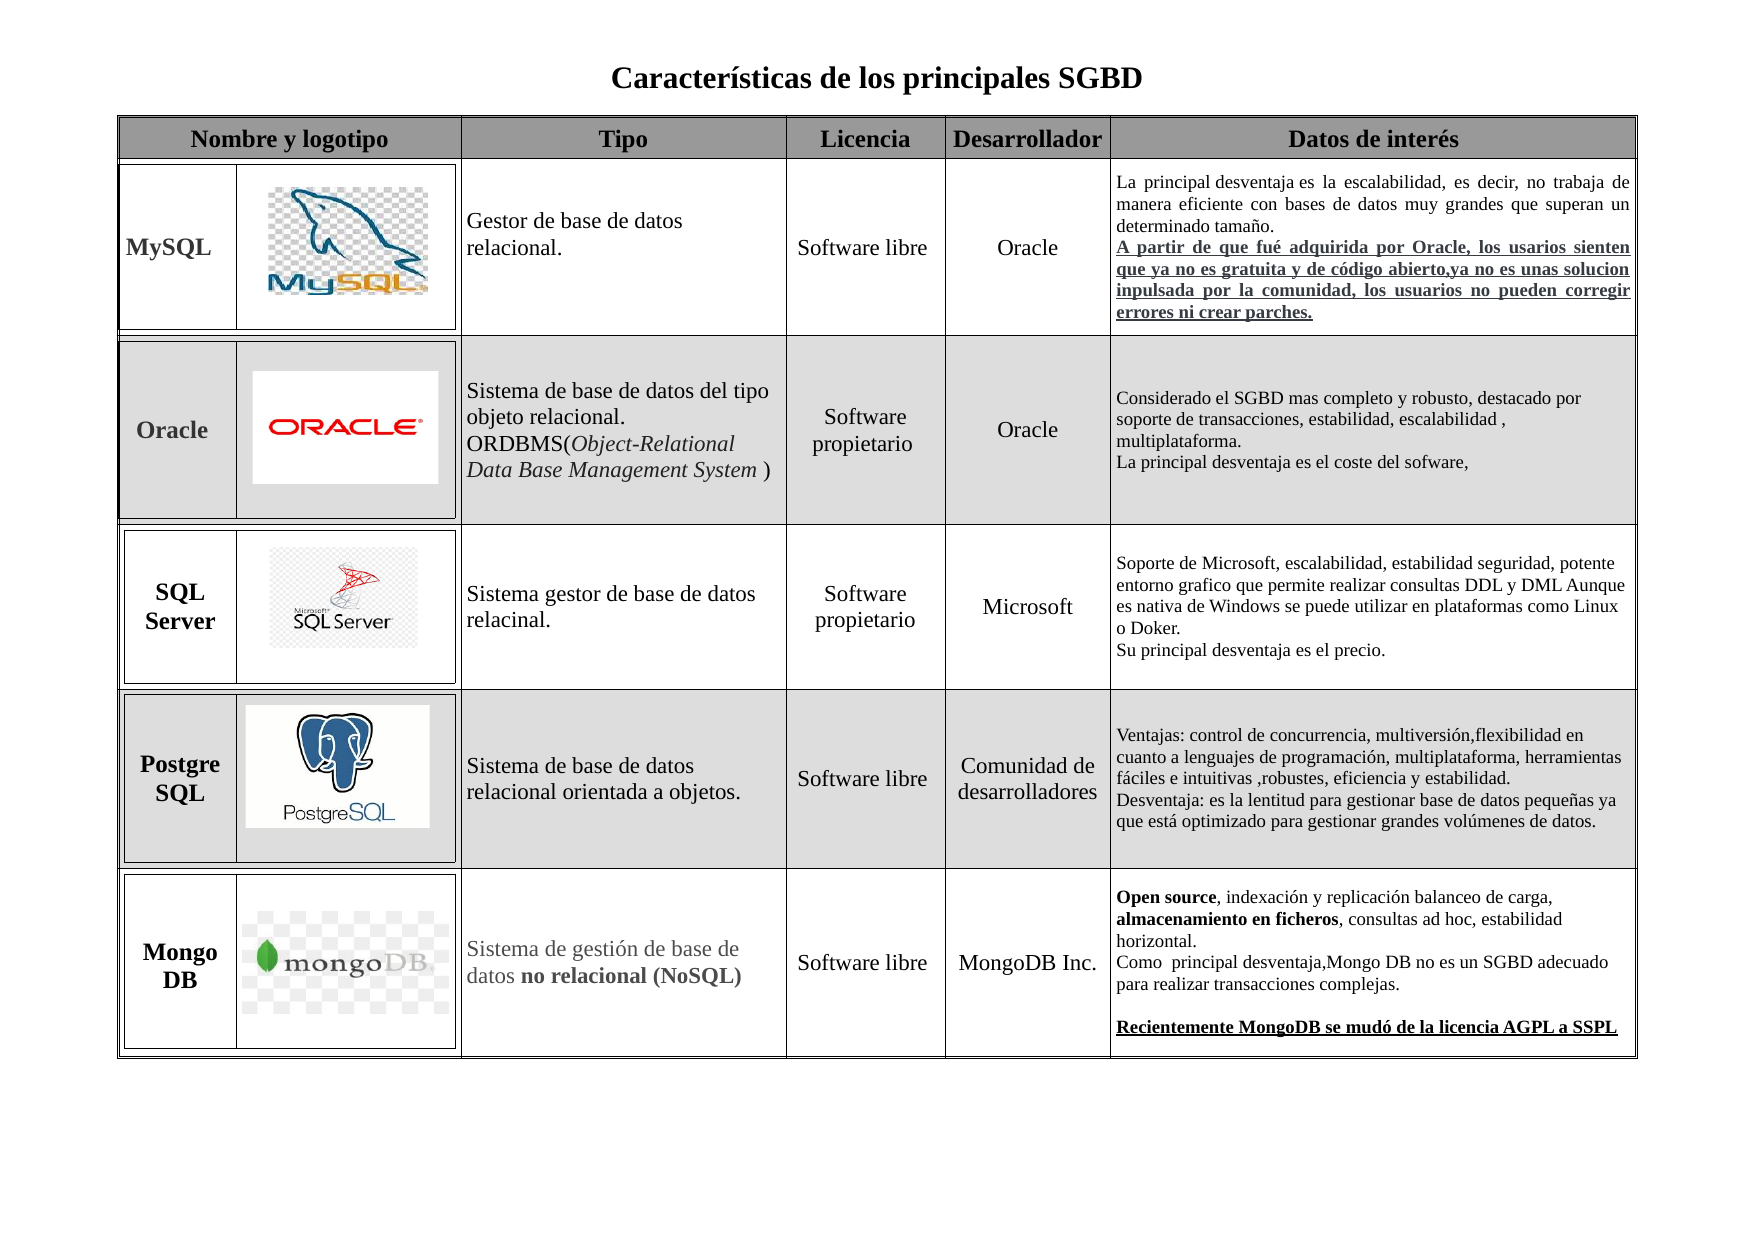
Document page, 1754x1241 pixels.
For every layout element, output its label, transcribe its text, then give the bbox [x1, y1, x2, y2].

table_cell Software propietario [787, 336, 945, 524]
table_cell Software libre [787, 159, 945, 335]
table_cell Software propietario [787, 525, 945, 688]
table_cell Oracle [946, 159, 1110, 335]
table_cell Microsoft [946, 525, 1110, 688]
table_cell Software libre [787, 869, 945, 1056]
table_header SQL Server [125, 531, 236, 682]
table_cell [120, 336, 461, 524]
table_cell [120, 159, 461, 335]
table_cell Gestor de base de datos relacional. [462, 159, 786, 335]
table_header MySQL [120, 165, 236, 329]
table_header Tipo [462, 118, 786, 158]
table_cell Soporte de Microsoft, escalabilidad, estabilidad seguridad, potente entorno grafico que permite realizar consultas DDL y DML Aunque es nativa de Windows se puede utilizar en plataformas como Linux o Doker. Su principal desventaja es el precio. [1111, 525, 1635, 688]
table_cell Comunidad de desarrolladores [946, 690, 1110, 868]
table_header Postgre SQL [125, 695, 236, 862]
table_cell Sistema de base de datos del tipo objeto relacional. ORDBMS(Object-Relational Data Base Management System ) [462, 336, 786, 524]
picture [245, 705, 430, 828]
table_header Datos de interés [1111, 118, 1635, 158]
table_cell MongoDB Inc. [946, 869, 1110, 1056]
table_cell La principal desventaja es la escalabilidad, es decir, no trabaja de manera eficiente con bases de datos muy grandes que superan un determinado tamaño. A partir de que fué adquirida por Oracle, los usarios sienten que ya no es gratuita y de código abierto,ya no es unas solucion inpulsada por la comunidad, los usuarios no pueden corregir errores ni crear parches. [1111, 159, 1635, 335]
table_header [237, 695, 455, 862]
table_header [237, 165, 455, 329]
picture [252, 371, 439, 484]
table_cell Oracle [946, 336, 1110, 524]
table_cell Sistema gestor de base de datos relacinal. [462, 525, 786, 688]
table_header [237, 875, 455, 1048]
table_cell Software libre [787, 690, 945, 868]
table_header [237, 531, 455, 682]
picture [269, 547, 418, 648]
table_header Licencia [787, 118, 945, 158]
picture [268, 187, 428, 295]
table_cell Ventajas: control de concurrencia, multiversión,flexibilidad en cuanto a lenguajes de programación, multiplataforma, herramientas fáciles e intuitivas ,robustes, eficiencia y estabilidad. Desventaja: es la lentitud para gestionar base de datos pequeñas ya que está optimizado para gestionar grandes volúmenes de datos. [1111, 690, 1635, 868]
table_header Mongo DB [125, 875, 236, 1048]
text Características de los principales SGBD [118, 59, 1636, 95]
table_cell [120, 869, 461, 1056]
table_cell [120, 690, 461, 868]
table_cell Considerado el SGBD mas completo y robusto, destacado por soporte de transacciones, estabilidad, escalabilidad , multiplataforma. La principal desventaja es el coste del sofware, [1111, 336, 1635, 524]
table_header Desarrollador [946, 118, 1110, 158]
table_header Oracle [120, 342, 236, 518]
table_cell Open source, indexación y replicación balanceo de carga, almacenamiento en ficheros, consultas ad hoc, estabilidad horizontal. Como principal desventaja,Mongo DB no es un SGBD adecuado para realizar transacciones complejas. Recientemente MongoDB se mudó de la licencia AGPL a SSPL [1111, 869, 1635, 1056]
table_cell Sistema de gestión de base de datos no relacional (NoSQL) [462, 869, 786, 1056]
table_header [237, 342, 455, 518]
table_cell [120, 525, 461, 688]
table_header Nombre y logotipo [120, 118, 461, 158]
picture [242, 911, 450, 1014]
table_cell Sistema de base de datos relacional orientada a objetos. [462, 690, 786, 868]
